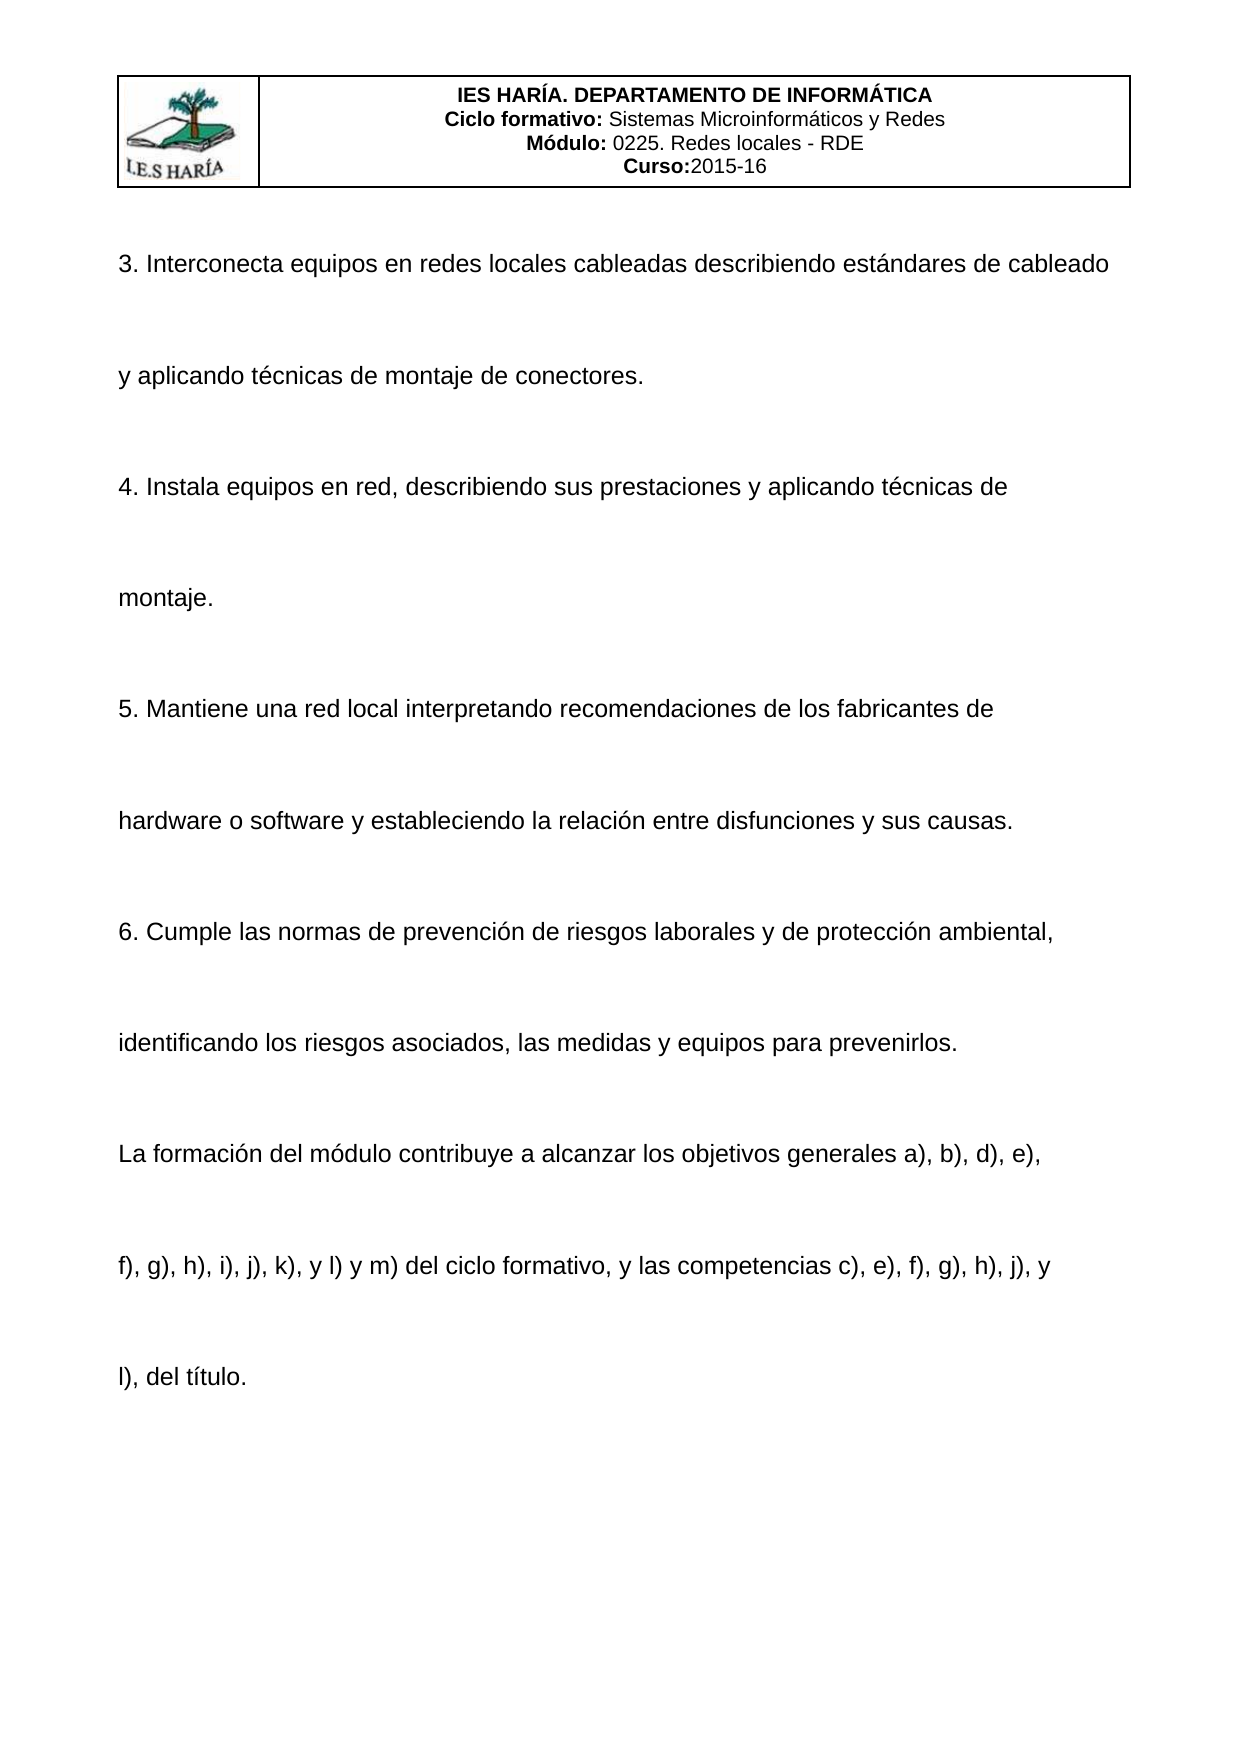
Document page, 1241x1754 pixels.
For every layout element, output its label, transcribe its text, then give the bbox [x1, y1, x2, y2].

text 5. Mantiene una red local interpretando recomendaciones de los fabricantes de [118, 694, 1122, 723]
picture [123, 82, 241, 180]
text 6. Cumple las normas de prevención de riesgos laborales y de protección ambiental, [118, 917, 1122, 946]
text f), g), h), i), j), k), y l) y m) del ciclo formativo, y las competencias c), e), f), g), h), j), y [118, 1251, 1122, 1279]
text l), del título. [118, 1362, 1122, 1391]
text y aplicando técnicas de montaje de conectores. [118, 361, 1122, 389]
text 3. Interconecta equipos en redes locales cableadas describiendo estándares de cableado [118, 249, 1122, 278]
text 4. Instala equipos en red, describiendo sus prestaciones y aplicando técnicas de [118, 472, 1122, 501]
text identificando los riesgos asociados, las medidas y equipos para prevenirlos. [118, 1028, 1122, 1057]
text hardware o software y estableciendo la relación entre disfunciones y sus causas. [118, 806, 1122, 834]
text montaje. [118, 583, 1122, 612]
text La formación del módulo contribuye a alcanzar los objetivos generales a), b), d), e), [118, 1139, 1122, 1168]
